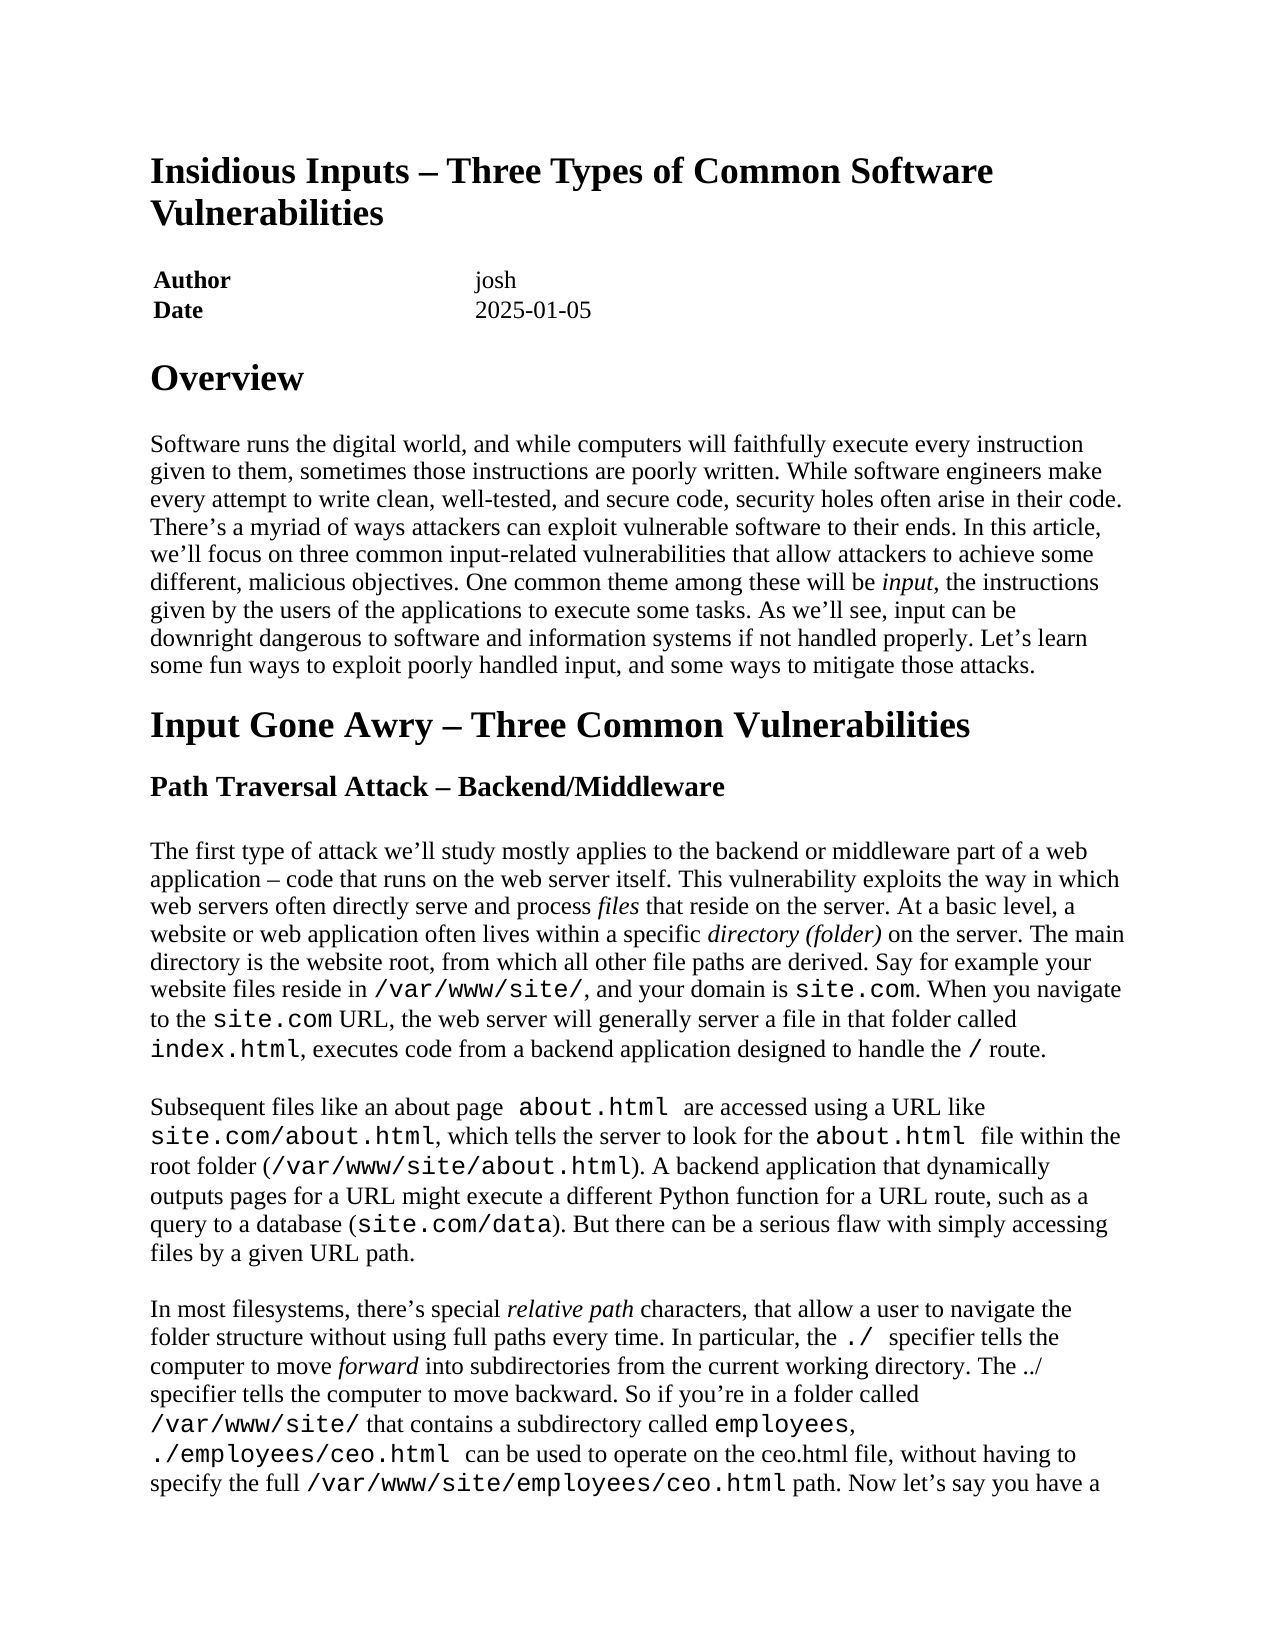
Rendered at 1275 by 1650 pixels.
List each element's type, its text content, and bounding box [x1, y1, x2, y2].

subtitle Overview [150, 357, 1125, 399]
subtitle Path Traversal Attack – Backend/Middleware [150, 771, 1125, 803]
table_cell Date [152, 295, 473, 326]
text Subsequent files like an about page about.html are accessed using a URL like site.com/about.html, which tells the server to look for the about.html file within the root folder (/var/www/site/about.html). A backend application that dynamically outputs pages for a URL might execute a different Python function for a URL route, such as a query to a database (site.com/data). But there can be a serious flaw with simply accessing files by a given URL path. [150, 1093, 1125, 1267]
subtitle Input Gone Awry – Three Common Vulnerabilities [150, 704, 1125, 746]
text Software runs the digital world, and while computers will faithfully execute every instruction given to them, sometimes those instructions are poorly written. While software engineers make every attempt to write clean, well-tested, and secure code, security holes often arise in their code. There’s a myriad of ways attackers can exploit vulnerable software to their ends. In this article, we’ll focus on three common input-related vulnerabilities that allow attackers to achieve some different, malicious objectives. One common theme among these will be input, the instructions given by the users of the applications to execute some tasks. As we’ll see, input can be downright dangerous to software and information systems if not handled properly. Let’s learn some fun ways to exploit poorly handled input, and some ways to mitigate those attacks. [150, 430, 1125, 679]
table_header josh [473, 264, 1127, 295]
text In most filesystems, there’s special relative path characters, that allow a user to navigate the folder structure without using full paths every time. In particular, the ./ specifier tells the computer to move forward into subdirectories from the current working directory. The ../ specifier tells the computer to move backward. So if you’re in a folder called /var/www/site/ that contains a subdirectory called employees, ./employees/ceo.html can be used to operate on the ceo.html file, without having to specify the full /var/www/site/employees/ceo.html path. Now let’s say you have a [150, 1295, 1125, 1499]
table_header Author [152, 264, 473, 295]
table_cell 2025-01-05 [473, 295, 1127, 326]
subtitle Insidious Inputs – Three Types of Common Software Vulnerabilities [150, 150, 1125, 233]
text The first type of attack we’ll study mostly applies to the backend or middleware part of a web application – code that runs on the web server itself. This vulnerability exploits the way in which web servers often directly serve and process files that reside on the server. At a basic level, a website or web application often lives within a specific directory (folder) on the server. The main directory is the website root, from which all other file paths are derived. Say for example your website files reside in /var/www/site/, and your domain is site.com. When you navigate to the site.com URL, the web server will generally server a file in that folder called index.html, executes code from a backend application designed to handle the / route. [150, 809, 1125, 1065]
